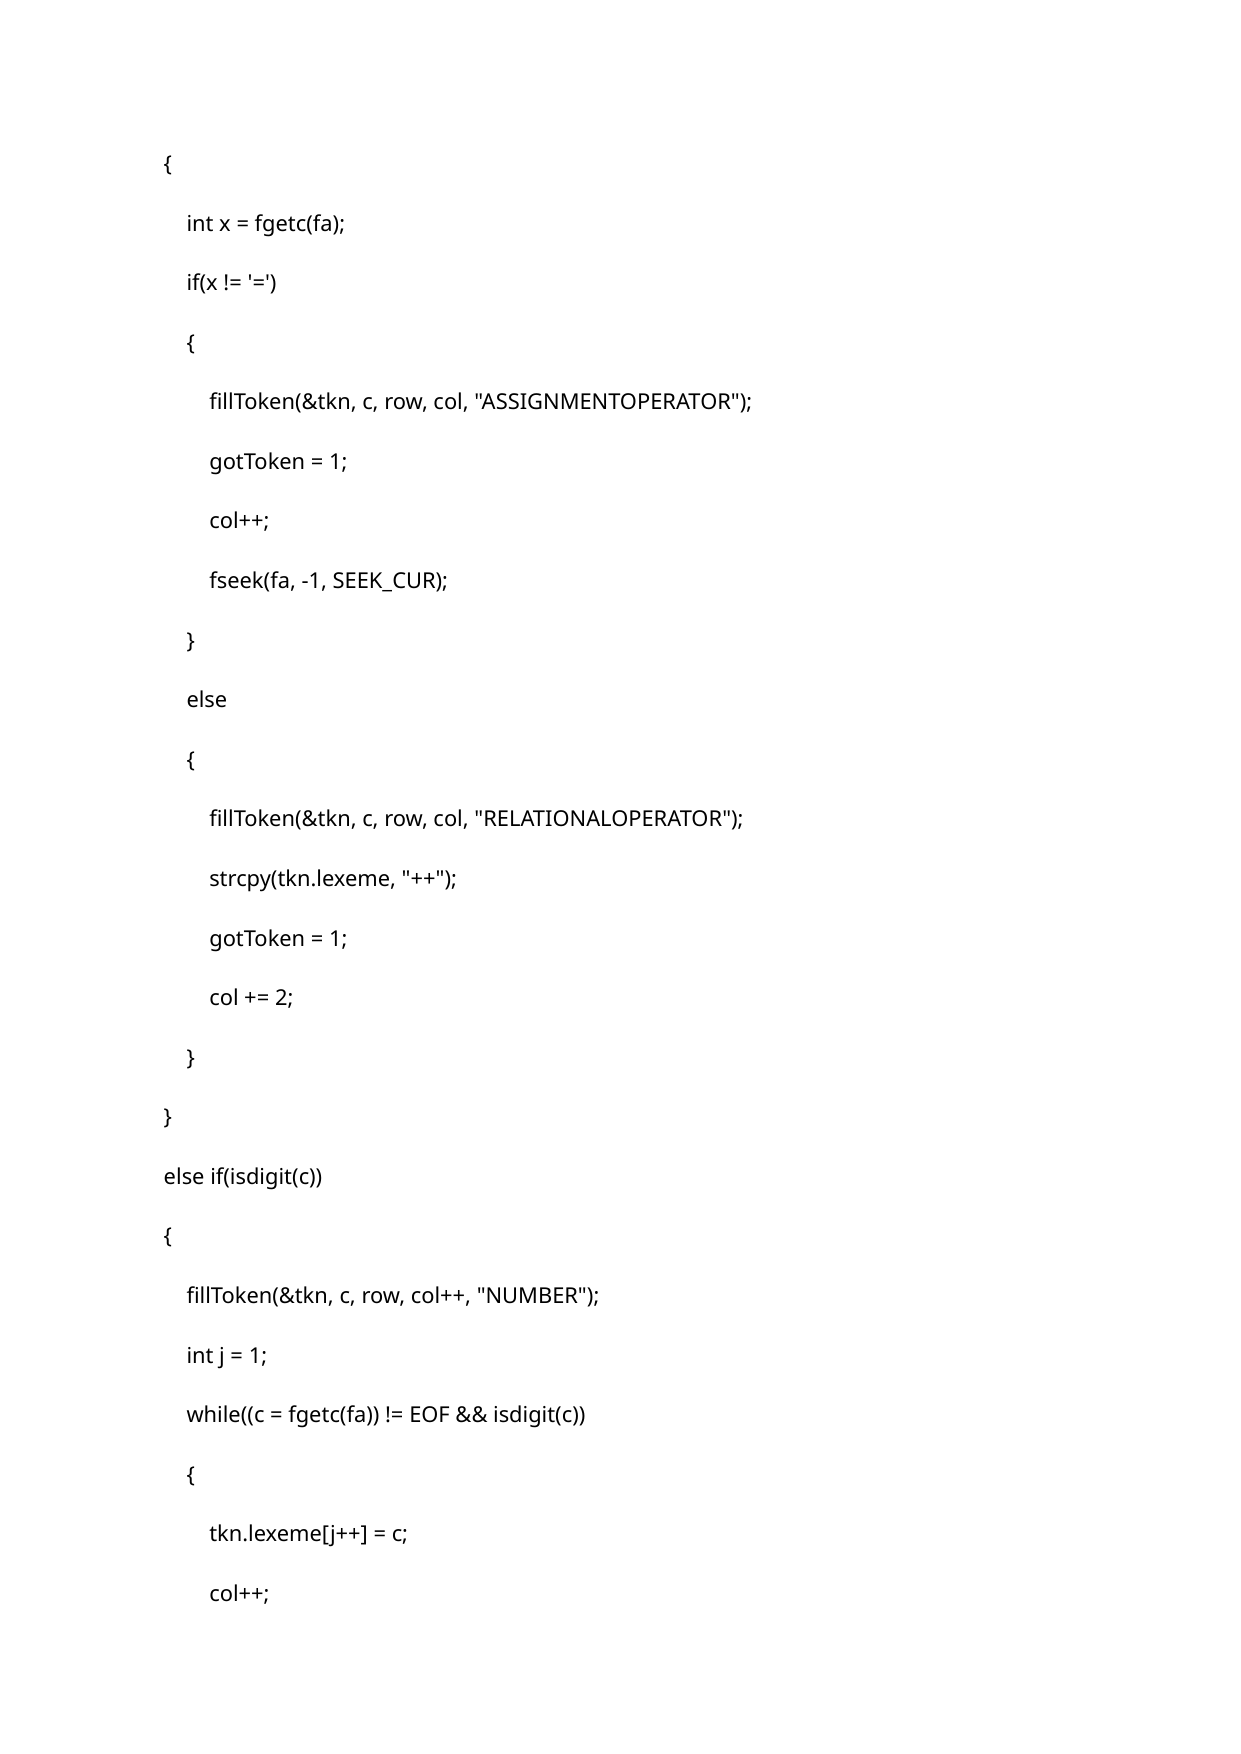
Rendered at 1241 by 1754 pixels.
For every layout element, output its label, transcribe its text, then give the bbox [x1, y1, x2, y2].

text } [118, 1101, 1122, 1131]
text strcpy(tkn.lexeme, "++"); [118, 863, 1122, 893]
text } [118, 1042, 1122, 1071]
text int j = 1; [118, 1339, 1122, 1369]
text } [118, 624, 1122, 654]
text gotToken = 1; [118, 922, 1122, 952]
text if(x != '=') [118, 267, 1122, 297]
text col += 2; [118, 982, 1122, 1012]
text fillToken(&tkn, c, row, col++, "NUMBER"); [118, 1280, 1122, 1310]
text { [118, 1220, 1122, 1250]
text fseek(fa, -1, SEEK_CUR); [118, 565, 1122, 595]
text { [118, 327, 1122, 356]
text while((c = fgetc(fa)) != EOF && isdigit(c)) [118, 1399, 1122, 1429]
text { [118, 148, 1122, 178]
text { [118, 1459, 1122, 1488]
text tkn.lexeme[j++] = c; [118, 1518, 1122, 1548]
text else [118, 684, 1122, 714]
text col++; [118, 505, 1122, 535]
text fillToken(&tkn, c, row, col, "ASSIGNMENTOPERATOR"); [118, 386, 1122, 416]
text gotToken = 1; [118, 446, 1122, 476]
text col++; [118, 1578, 1122, 1608]
text { [118, 744, 1122, 773]
text else if(isdigit(c)) [118, 1161, 1122, 1191]
text fillToken(&tkn, c, row, col, "RELATIONALOPERATOR"); [118, 803, 1122, 833]
text int x = fgetc(fa); [118, 207, 1122, 237]
